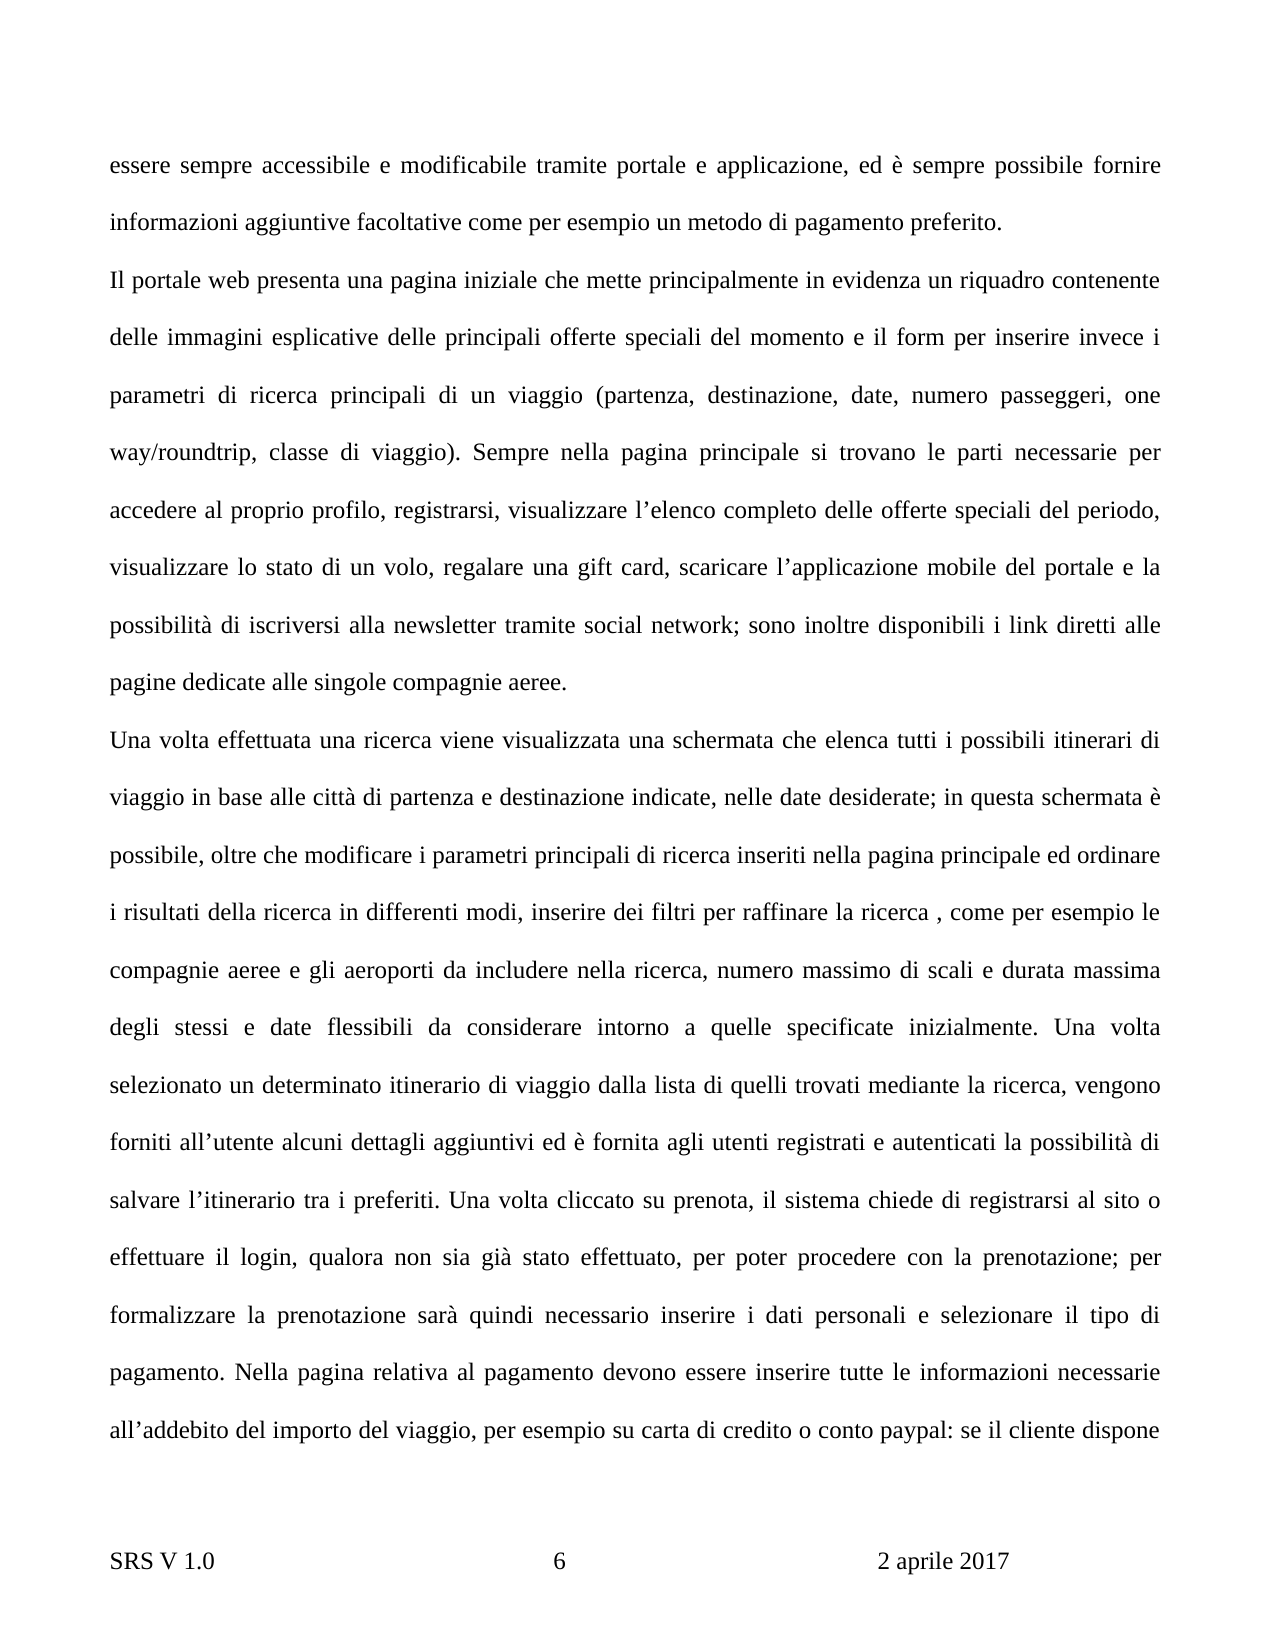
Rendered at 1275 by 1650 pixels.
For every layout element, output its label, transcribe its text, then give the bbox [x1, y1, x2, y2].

text Una volta effettuata una ricerca viene visualizzata una schermata che elenca tutti i possibili itinerari di viaggio in base alle città di partenza e destinazione indicate, nelle date desiderate; in questa schermata è possibile, oltre che modificare i parametri principali di ricerca inseriti nella pagina principale ed ordinare i risultati della ricerca in differenti modi, inserire dei filtri per raffinare la ricerca , come per esempio le compagnie aeree e gli aeroporti da includere nella ricerca, numero massimo di scali e durata massima degli stessi e date flessibili da considerare intorno a quelle specificate inizialmente. Una volta selezionato un determinato itinerario di viaggio dalla lista di quelli trovati mediante la ricerca, vengono forniti all’utente alcuni dettagli aggiuntivi ed è fornita agli utenti registrati e autenticati la possibilità di salvare l’itinerario tra i preferiti. Una volta cliccato su prenota, il sistema chiede di registrarsi al sito o effettuare il login, qualora non sia già stato effettuato, per poter procedere con la prenotazione; per formalizzare la prenotazione sarà quindi necessario inserire i dati personali e selezionare il tipo di pagamento. Nella pagina relativa al pagamento devono essere inserire tutte le informazioni necessarie all’addebito del importo del viaggio, per esempio su carta di credito o conto paypal: se il cliente dispone [109, 725, 1162, 1444]
text Il portale web presenta una pagina iniziale che mette principalmente in evidenza un riquadro contenente delle immagini esplicative delle principali offerte speciali del momento e il form per inserire invece i parametri di ricerca principali di un viaggio (partenza, destinazione, date, numero passeggeri, one way/roundtrip, classe di viaggio). Sempre nella pagina principale si trovano le parti necessarie per accedere al proprio profilo, registrarsi, visualizzare l’elenco completo delle offerte speciali del periodo, visualizzare lo stato di un volo, regalare una gift card, scaricare l’applicazione mobile del portale e la possibilità di iscriversi alla newsletter tramite social network; sono inoltre disponibili i link diretti alle pagine dedicate alle singole compagnie aeree. [109, 265, 1162, 696]
text essere sempre accessibile e modificabile tramite portale e applicazione, ed è sempre possibile fornire informazioni aggiuntive facoltative come per esempio un metodo di pagamento preferito. [109, 150, 1162, 236]
